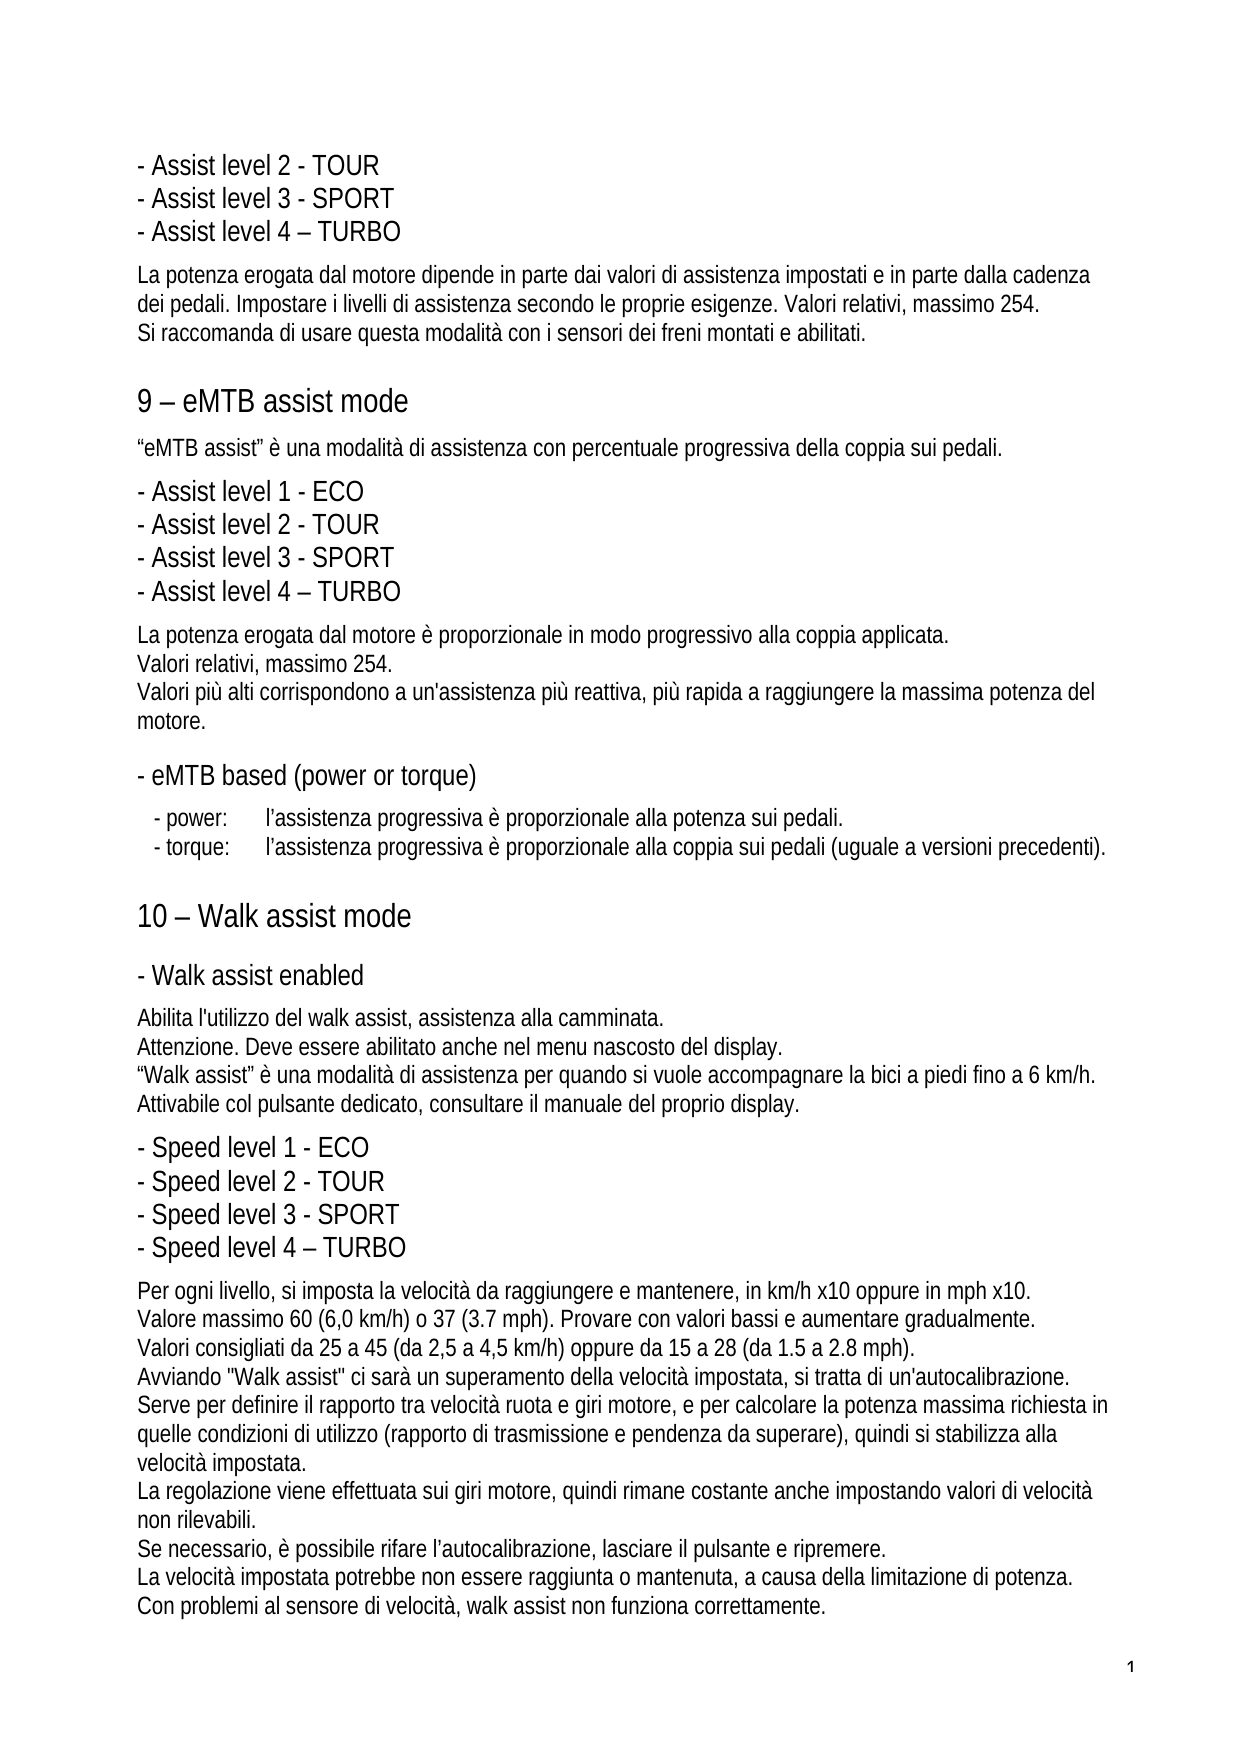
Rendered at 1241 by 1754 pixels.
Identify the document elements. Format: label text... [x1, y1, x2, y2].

text “eMTB assist” è una modalità di assistenza con percentuale progressiva della coppia sui pedali. [137, 432, 1122, 461]
text - Assist level 2 - TOUR [137, 148, 1122, 181]
text Abilita l'utilizzo del walk assist, assistenza alla camminata. [137, 1003, 1122, 1032]
text - Assist level 4 – TURBO [137, 574, 1122, 607]
text Attenzione. Deve essere abilitato anche nel menu nascosto del display. [137, 1032, 1122, 1060]
text - Assist level 2 - TOUR [137, 507, 1122, 541]
text - Assist level 3 - SPORT [137, 181, 1122, 214]
text La potenza erogata dal motore è proporzionale in modo progressivo alla coppia applicata. [137, 620, 1122, 648]
text - Speed level 2 - TOUR [137, 1164, 1122, 1197]
text - Assist level 3 - SPORT [137, 541, 1122, 574]
text - torque: l’assistenza progressiva è proporzionale alla coppia sui pedali (uguale a versioni precedenti). [153, 832, 1122, 861]
text 9 – eMTB assist mode [137, 382, 1122, 420]
text Valore massimo 60 (6,0 km/h) o 37 (3.7 mph). Provare con valori bassi e aumentare gradualmente. [137, 1304, 1122, 1333]
text Si raccomanda di usare questa modalità con i sensori dei freni montati e abilitati. [137, 318, 1122, 346]
text - Speed level 1 - ECO [137, 1130, 1122, 1164]
text Serve per definire il rapporto tra velocità ruota e giri motore, e per calcolare la potenza massima richiesta in quelle condizioni di utilizzo (rapporto di trasmissione e pendenza da superare), quindi si stabilizza alla velocità impostata. [137, 1390, 1122, 1476]
text - Assist level 4 – TURBO [137, 214, 1122, 248]
text 10 – Walk assist mode [137, 896, 1122, 934]
text Avviando "Walk assist" ci sarà un superamento della velocità impostata, si tratta di un'autocalibrazione. [137, 1362, 1122, 1390]
text “Walk assist” è una modalità di assistenza per quando si vuole accompagnare la bici a piedi fino a 6 km/h. [137, 1060, 1122, 1089]
text - eMTB based (power or torque) [137, 758, 1122, 792]
text La regolazione viene effettuata sui giri motore, quindi rimane costante anche impostando valori di velocità non rilevabili. [137, 1476, 1122, 1533]
text Se necessario, è possibile rifare l’autocalibrazione, lasciare il pulsante e ripremere. [137, 1533, 1122, 1562]
text - power: l’assistenza progressiva è proporzionale alla potenza sui pedali. [153, 803, 1122, 832]
text - Speed level 3 - SPORT [137, 1197, 1122, 1231]
text Attivabile col pulsante dedicato, consultare il manuale del proprio display. [137, 1089, 1122, 1118]
text - Assist level 1 - ECO [137, 474, 1122, 507]
text Con problemi al sensore di velocità, walk assist non funziona correttamente. [137, 1591, 1122, 1619]
text La potenza erogata dal motore dipende in parte dai valori di assistenza impostati e in parte dalla cadenza dei pedali. Impostare i livelli di assistenza secondo le proprie esigenze. Valori relativi, massimo 254. [137, 260, 1122, 318]
text Valori relativi, massimo 254. [137, 648, 1122, 677]
text La velocità impostata potrebbe non essere raggiunta o mantenuta, a causa della limitazione di potenza. [137, 1562, 1122, 1591]
text - Speed level 4 – TURBO [137, 1231, 1122, 1264]
text - Walk assist enabled [137, 958, 1122, 991]
text Valori più alti corrispondono a un'assistenza più reattiva, più rapida a raggiungere la massima potenza del motore. [137, 677, 1122, 734]
text Per ogni livello, si imposta la velocità da raggiungere e mantenere, in km/h x10 oppure in mph x10. [137, 1276, 1122, 1304]
text Valori consigliati da 25 a 45 (da 2,5 a 4,5 km/h) oppure da 15 a 28 (da 1.5 a 2.8 mph). [137, 1333, 1122, 1362]
